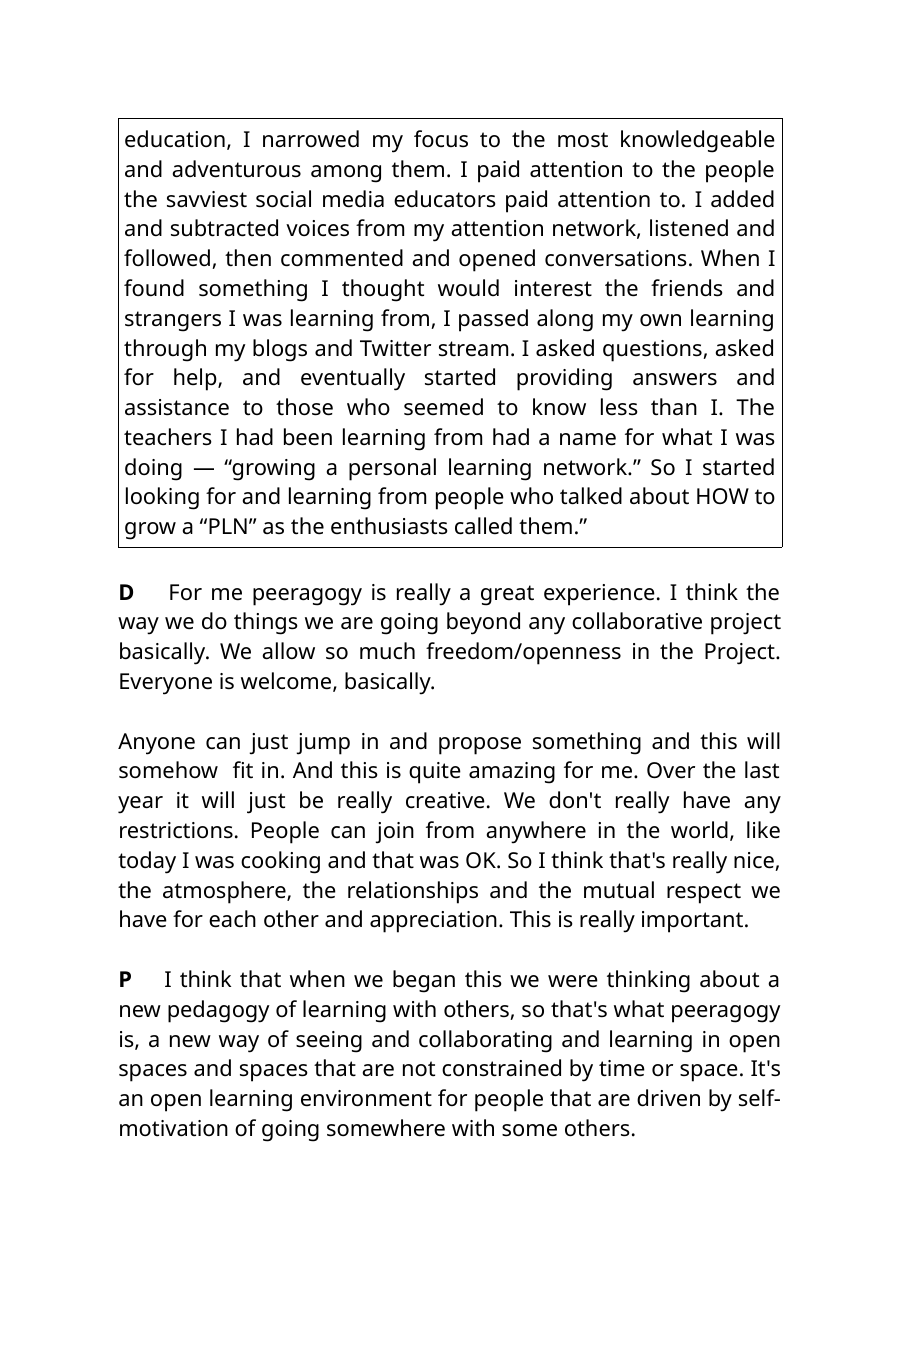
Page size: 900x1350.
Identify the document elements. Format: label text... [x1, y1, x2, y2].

text P I think that when we began this we were thinking about a new pedagogy of learning with others, so that's what peeragogy is, a new way of seeing and collaborating and learning in open spaces and spaces that are not constrained by time or space. It's an open learning environment for people that are driven by self-motivation of going somewhere with some others. [118, 964, 782, 1143]
text Anyone can just jump in and propose something and this will somehow fit in. And this is quite amazing for me. Over the last year it will just be really creative. We don't really have any restrictions. People can join from anywhere in the world, like today I was cooking and that was OK. So I think that's really nice, the atmosphere, the relationships and the mutual respect we have for each other and appreciation. This is really important. [118, 726, 782, 934]
table_header education, I narrowed my focus to the most knowledgeable and adventurous among them. I paid attention to the people the savviest social media educators paid attention to. I added and subtracted voices from my attention network, listened and followed, then commented and opened conversations. When I found something I thought would interest the friends and strangers I was learning from, I passed along my own learning through my blogs and Twitter stream. I asked questions, asked for help, and eventually started providing answers and assistance to those who seemed to know less than I. The teachers I had been learning from had a name for what I was doing — “growing a personal learning network.” So I started looking for and learning from people who talked about HOW to grow a “PLN” as the enthusiasts called them.” [119, 119, 782, 547]
text D For me peeragogy is really a great experience. I think the way we do things we are going beyond any collaborative project basically. We allow so much freedom/openness in the Project. Everyone is welcome, basically. [118, 577, 782, 696]
